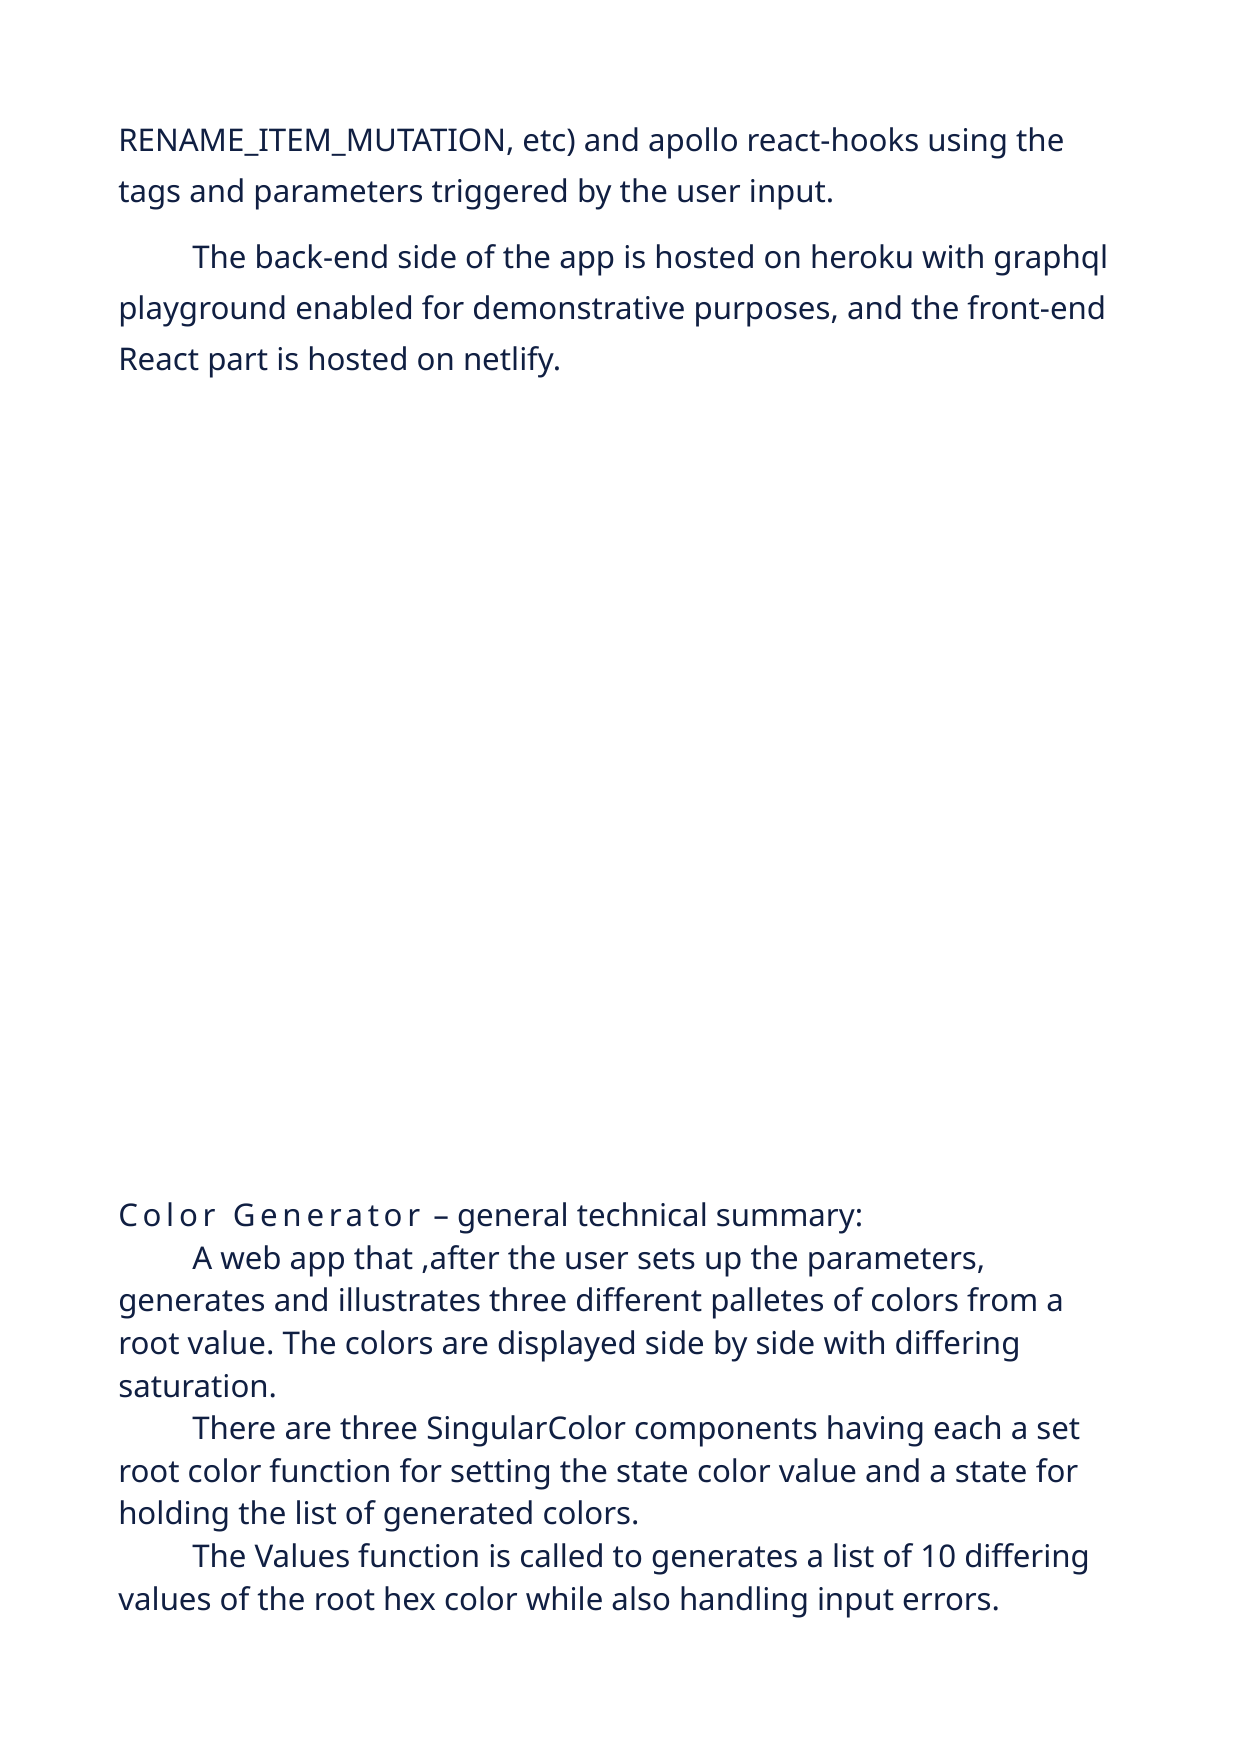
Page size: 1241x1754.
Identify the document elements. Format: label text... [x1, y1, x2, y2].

text A web app that ,after the user sets up the parameters, generates and illustrates three different palletes of colors from a root value. The colors are displayed side by side with differing saturation. [118, 1236, 1122, 1406]
text Color Generator – general technical summary: [118, 1157, 1122, 1236]
text The back-end side of the app is hosted on heroku with graphql playground enabled for demonstrative purposes, and the front-end React part is hosted on netlify. [118, 235, 1122, 379]
text RENAME_ITEM_MUTATION, etc) and apollo react-hooks using the tags and parameters triggered by the user input. [118, 118, 1122, 212]
text The Values function is called to generates a list of 10 differing values of the root hex color while also handling input errors. [118, 1534, 1122, 1619]
text There are three SingularColor components having each a set root color function for setting the state color value and a state for holding the list of generated colors. [118, 1406, 1122, 1534]
